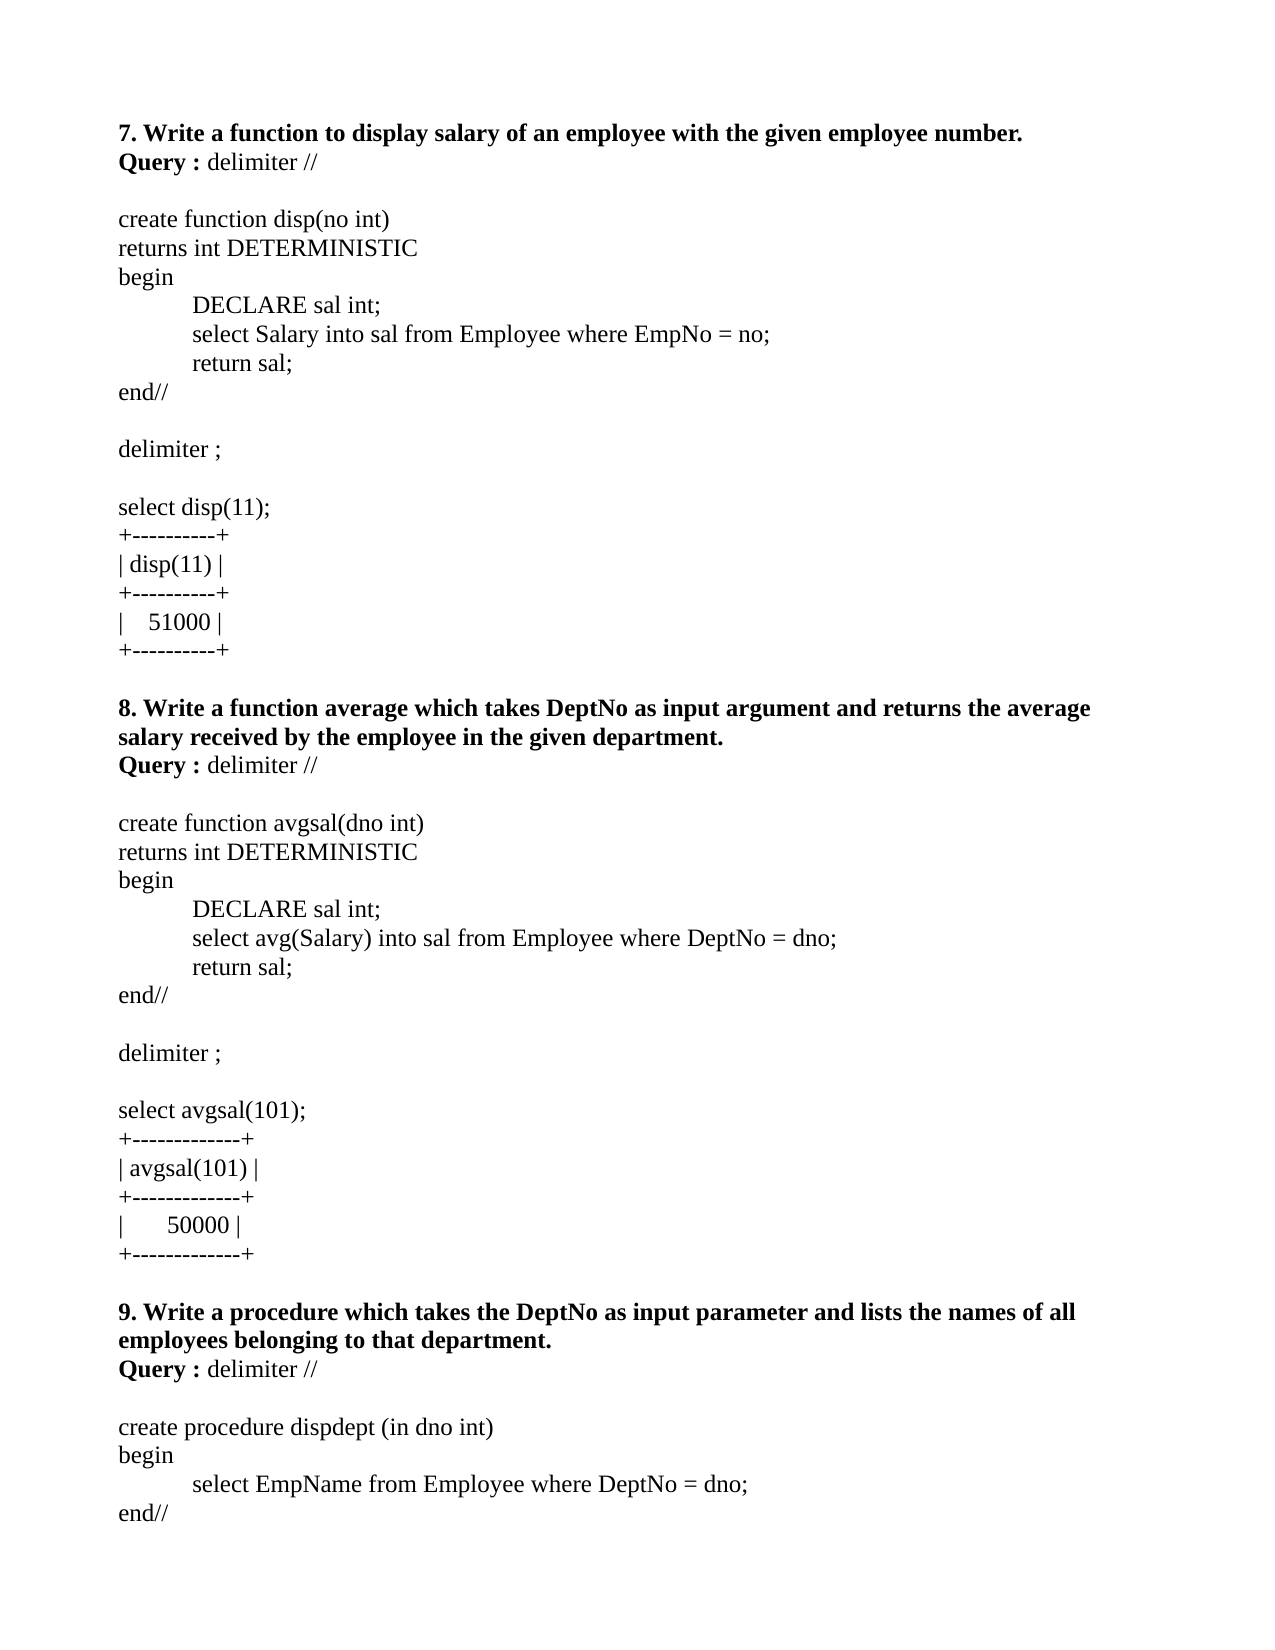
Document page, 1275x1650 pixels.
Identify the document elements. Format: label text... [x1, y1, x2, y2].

text | avgsal(101) | [118, 1153, 1157, 1182]
text +----------+ [118, 521, 1157, 549]
text begin [118, 262, 1157, 291]
text | 51000 | [118, 607, 1157, 636]
text return sal; [118, 348, 1157, 377]
text return sal; [118, 952, 1157, 981]
text select avgsal(101); [118, 1096, 1157, 1124]
text +----------+ [118, 578, 1157, 607]
text end// [118, 377, 1157, 406]
text Query : delimiter // [118, 751, 1157, 779]
text +----------+ [118, 636, 1157, 664]
text begin [118, 866, 1157, 894]
text 9. Write a procedure which takes the DeptNo as input parameter and lists the names of all [118, 1297, 1157, 1326]
text employees belonging to that department. [118, 1326, 1157, 1354]
text select avg(Salary) into sal from Employee where DeptNo = dno; [118, 923, 1157, 952]
text +-------------+ [118, 1239, 1157, 1268]
text begin [118, 1441, 1157, 1469]
text Query : delimiter // [118, 1354, 1157, 1383]
text create function avgsal(dno int) [118, 808, 1157, 837]
text 8. Write a function average which takes DeptNo as input argument and returns the average salary received by the employee in the given department. [118, 693, 1157, 751]
text +-------------+ [118, 1182, 1157, 1211]
text 7. Write a function to display salary of an employee with the given employee number. [118, 118, 1157, 147]
text create function disp(no int) [118, 204, 1157, 233]
text +-------------+ [118, 1124, 1157, 1153]
text delimiter ; [118, 434, 1157, 463]
text select EmpName from Employee where DeptNo = dno; [118, 1469, 1157, 1498]
text select disp(11); [118, 492, 1157, 521]
text select Salary into sal from Employee where EmpNo = no; [118, 319, 1157, 348]
text returns int DETERMINISTIC [118, 233, 1157, 262]
text returns int DETERMINISTIC [118, 837, 1157, 866]
text end// [118, 981, 1157, 1009]
text Query : delimiter // [118, 147, 1157, 176]
text | disp(11) | [118, 549, 1157, 578]
text create procedure dispdept (in dno int) [118, 1412, 1157, 1441]
text | 50000 | [118, 1211, 1157, 1239]
text end// [118, 1498, 1157, 1527]
text DECLARE sal int; [118, 894, 1157, 923]
text DECLARE sal int; [118, 291, 1157, 319]
text delimiter ; [118, 1038, 1157, 1067]
